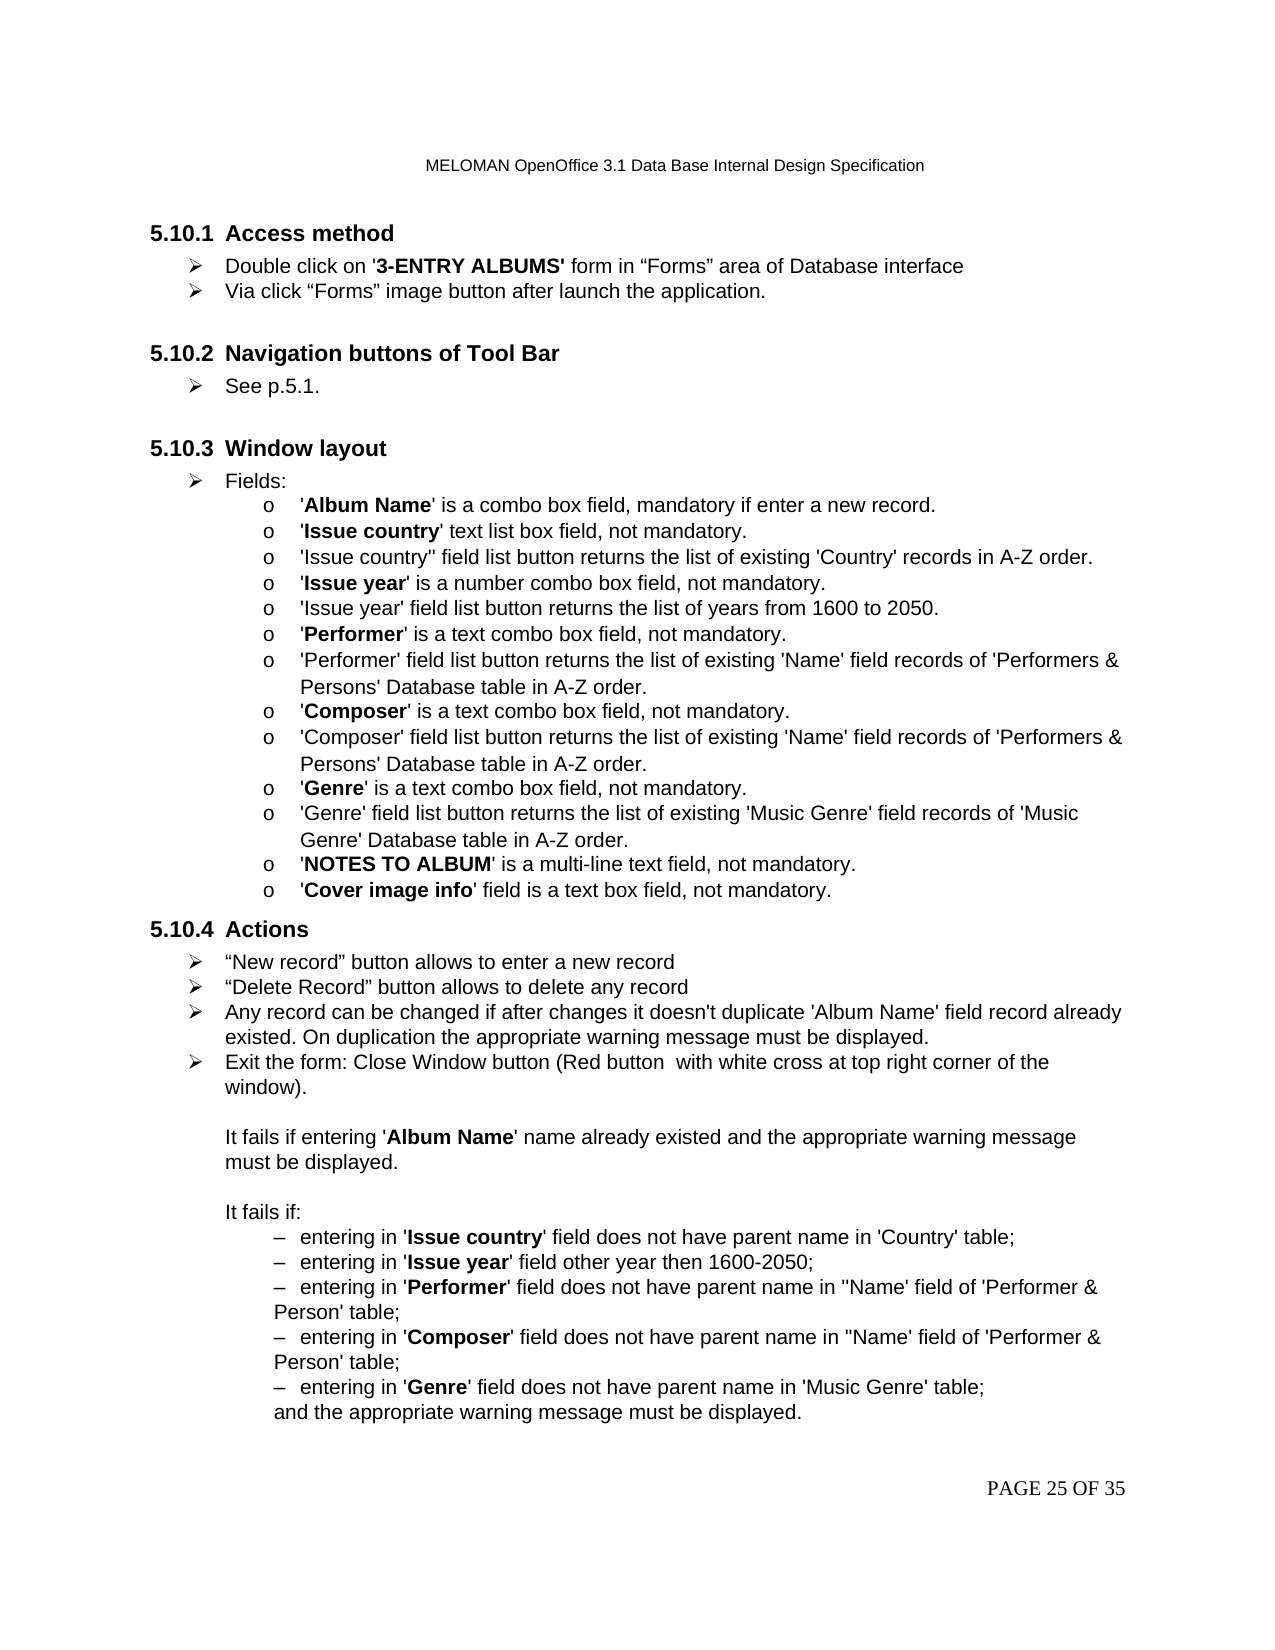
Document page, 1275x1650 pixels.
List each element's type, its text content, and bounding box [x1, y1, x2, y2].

list 'NOTES TO ALBUM' is a multi-line text field, not mandatory. [262, 852, 1125, 878]
list 'Cover image info' field is a text box field, not mandatory. [262, 878, 1125, 904]
list Any record can be changed if after changes it doesn't duplicate 'Album Name' field record already existed. On duplication the appropriate warning message must be displayed. [187, 999, 1125, 1049]
list 'Performer' field list button returns the list of existing 'Name' field records of 'Performers & Persons' Database table in A-Z order. [262, 648, 1125, 699]
list 'Composer' is a text combo box field, not mandatory. [262, 699, 1125, 724]
list entering in 'Issue country' field does not have parent name in 'Country' table; [273, 1224, 1125, 1249]
list entering in 'Issue year' field other year then 1600-2050; [273, 1249, 1125, 1274]
list entering in 'Genre' field does not have parent name in 'Music Genre' table; [273, 1374, 1125, 1399]
list 'Issue country' text list box field, not mandatory. [262, 519, 1125, 544]
list Double click on '3-ENTRY ALBUMS' form in “Forms” area of Database interface [187, 253, 1125, 278]
list See p.5.1. [187, 373, 1125, 398]
list 'Genre' is a text combo box field, not mandatory. [262, 775, 1125, 801]
text It fails if entering 'Album Name' name already existed and the appropriate warning message must be displayed. [225, 1124, 1125, 1174]
list “New record” button allows to enter a new record [187, 949, 1125, 974]
list and the appropriate warning message must be displayed. [273, 1399, 1125, 1424]
list “Delete Record” button allows to delete any record [187, 974, 1125, 999]
list 'Issue year' is a number combo box field, not mandatory. [262, 570, 1125, 596]
list 'Album Name' is a combo box field, mandatory if enter a new record. [262, 493, 1125, 519]
list entering in 'Composer' field does not have parent name in ''Name' field of 'Performer & Person' table; [273, 1324, 1125, 1374]
list 'Issue year' field list button returns the list of years from 1600 to 2050. [262, 596, 1125, 622]
subtitle Actions [150, 916, 1125, 943]
list Fields: [187, 468, 1125, 493]
list 'Composer' field list button returns the list of existing 'Name' field records of 'Performers & Persons' Database table in A-Z order. [262, 724, 1125, 775]
list 'Issue country'' field list button returns the list of existing 'Country' records in A-Z order. [262, 544, 1125, 570]
list 'Performer' is a text combo box field, not mandatory. [262, 622, 1125, 648]
subtitle Window layout [150, 435, 1125, 462]
list Via click “Forms” image button after launch the application. [187, 278, 1125, 303]
list Exit the form: Close Window button (Red button with white cross at top right corner of the window). [187, 1049, 1125, 1099]
list entering in 'Performer' field does not have parent name in ''Name' field of 'Performer & Person' table; [273, 1274, 1125, 1324]
text It fails if: [225, 1199, 1125, 1224]
subtitle Navigation buttons of Tool Bar [150, 340, 1125, 367]
list 'Genre' field list button returns the list of existing 'Music Genre' field records of 'Music Genre' Database table in A-Z order. [262, 801, 1125, 852]
subtitle Access method [150, 220, 1125, 246]
